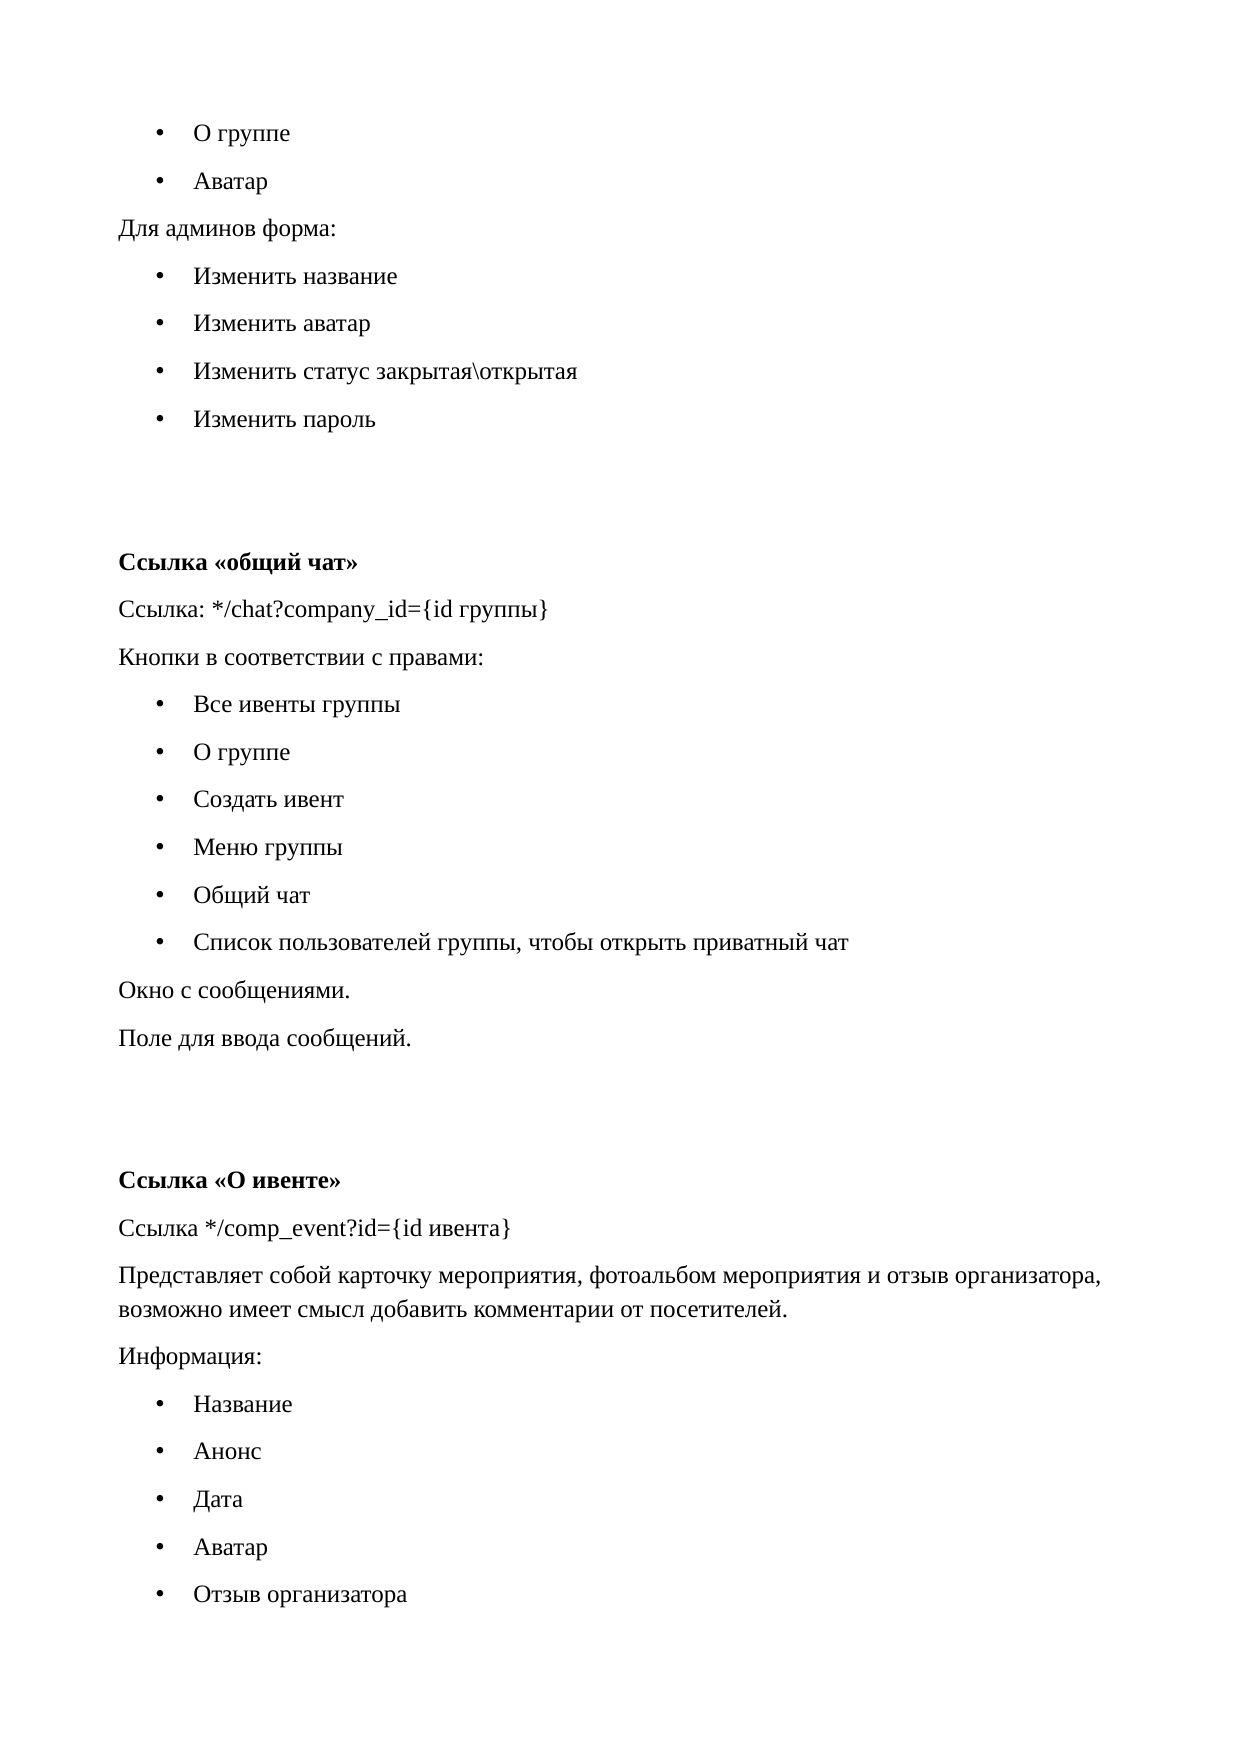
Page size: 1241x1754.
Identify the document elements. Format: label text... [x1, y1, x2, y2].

list Создать ивент [156, 784, 1122, 813]
text Информация: [118, 1341, 1122, 1370]
text Поле для ввода сообщений. [118, 1023, 1122, 1051]
text Ссылка: */chat?company_id={id группы} [118, 594, 1122, 623]
text Ссылка «О ивенте» [118, 1165, 1122, 1194]
list Список пользователей группы, чтобы открыть приватный чат [156, 927, 1122, 956]
list Меню группы [156, 832, 1122, 861]
text Для админов форма: [118, 213, 1122, 242]
list О группе [156, 737, 1122, 766]
list Аватар [156, 166, 1122, 194]
list Аватар [156, 1532, 1122, 1560]
list Анонс [156, 1436, 1122, 1465]
list Изменить название [156, 261, 1122, 290]
text Окно с сообщениями. [118, 975, 1122, 1004]
text Ссылка «общий чат» [118, 547, 1122, 575]
list Отзыв организатора [156, 1579, 1122, 1608]
list Общий чат [156, 880, 1122, 908]
text Представляет собой карточку мероприятия, фотоальбом мероприятия и отзыв организатора, возможно имеет смысл добавить комментарии от посетителей. [118, 1261, 1122, 1322]
list Название [156, 1389, 1122, 1418]
text Кнопки в соответствии с правами: [118, 642, 1122, 671]
list О группе [156, 118, 1122, 147]
list Все ивенты группы [156, 689, 1122, 718]
list Изменить пароль [156, 404, 1122, 432]
text Ссылка */comp_event?id={id ивента} [118, 1213, 1122, 1242]
list Дата [156, 1484, 1122, 1513]
list Изменить аватар [156, 308, 1122, 337]
list Изменить статус закрытая\открытая [156, 356, 1122, 385]
